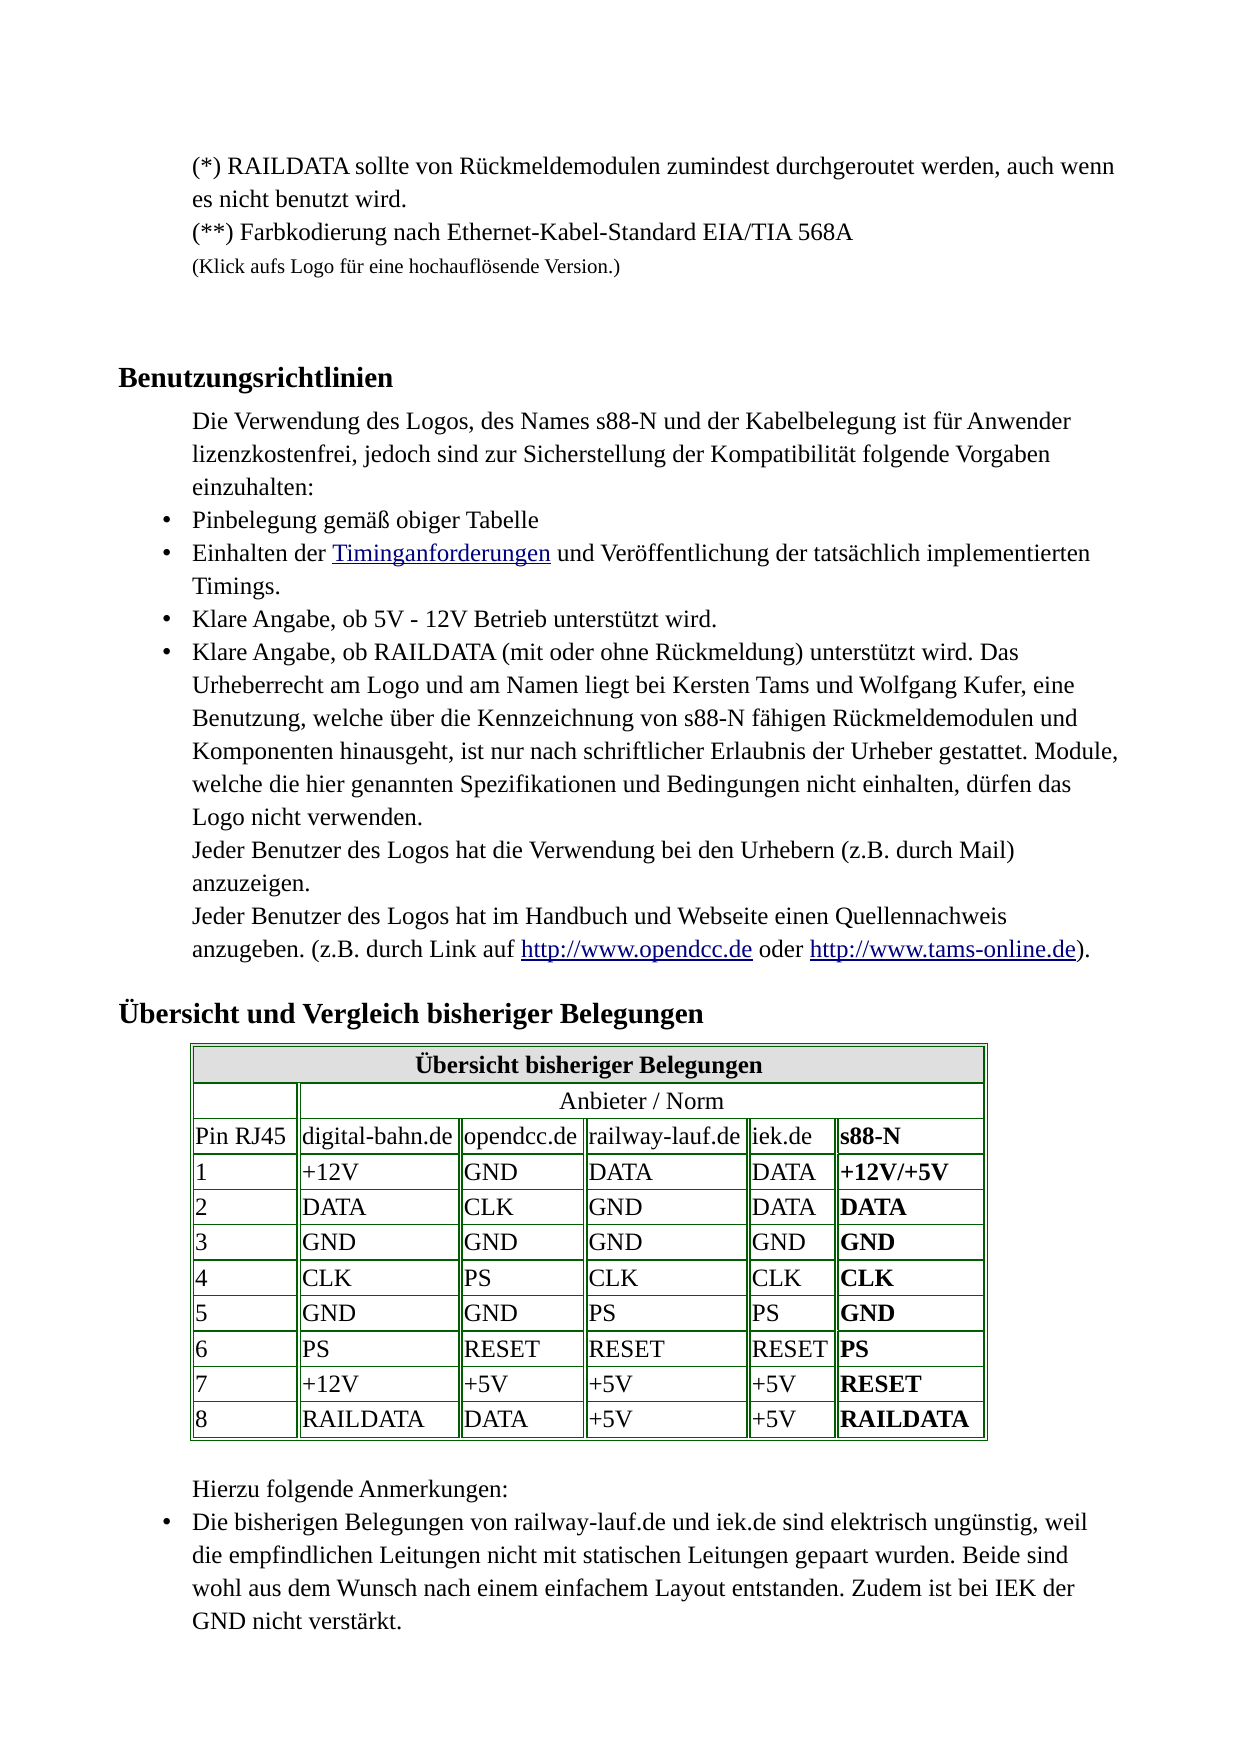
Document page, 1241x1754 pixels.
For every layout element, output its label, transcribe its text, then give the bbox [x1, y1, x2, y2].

table_cell 8 [194, 1402, 296, 1436]
table_cell RESET [463, 1332, 583, 1366]
table_cell [194, 1084, 296, 1118]
table_cell GND [588, 1190, 746, 1224]
subtitle Übersicht und Vergleich bisheriger Belegungen [118, 997, 1122, 1030]
table_cell GND [463, 1225, 583, 1259]
table_cell DATA [588, 1155, 746, 1188]
table_cell DATA [839, 1190, 983, 1224]
table_cell digital-bahn.de [301, 1119, 458, 1153]
table_cell RAILDATA [301, 1402, 458, 1436]
table_cell GND [839, 1296, 983, 1330]
table_cell +12V/+5V [839, 1155, 983, 1188]
table_cell RESET [588, 1332, 746, 1366]
table_cell RAILDATA [839, 1402, 983, 1436]
list (*) RAILDATA sollte von Rückmeldemodulen zumindest durchgeroutet werden, auch wenn es nicht benutzt wird. (**) Farbkodierung nach Ethernet-Kabel-Standard EIA/TIA 568A (Klick aufs Logo für eine hochauflösende Version.) [162, 118, 1122, 279]
table_cell GND [301, 1225, 458, 1259]
table_cell PS [839, 1332, 983, 1366]
table_cell +5V [463, 1367, 583, 1401]
table_cell RESET [751, 1332, 834, 1366]
table_cell GND [463, 1155, 583, 1188]
table_cell 1 [194, 1155, 296, 1188]
table_cell PS [751, 1296, 834, 1330]
table_cell opendcc.de [463, 1119, 583, 1153]
list Pinbelegung gemäß obiger Tabelle [162, 505, 1122, 534]
subtitle Benutzungsrichtlinien [118, 360, 1122, 393]
table_cell PS [463, 1261, 583, 1295]
table_cell PS [588, 1296, 746, 1330]
table_cell 5 [194, 1296, 296, 1330]
table_cell +12V [301, 1367, 458, 1401]
table_cell DATA [751, 1155, 834, 1188]
table_cell CLK [463, 1190, 583, 1224]
table_cell +5V [588, 1367, 746, 1401]
list Die Verwendung des Logos, des Names s88-N und der Kabelbelegung ist für Anwender lizenzkostenfrei, jedoch sind zur Sicherstellung der Kompatibilität folgende Vorgaben einzuhalten: [162, 406, 1122, 501]
table_cell 7 [194, 1367, 296, 1401]
table_cell +5V [588, 1402, 746, 1436]
table_cell CLK [588, 1261, 746, 1295]
table_cell DATA [751, 1190, 834, 1224]
table_cell railway-lauf.de [588, 1119, 746, 1153]
table_cell s88-N [839, 1119, 983, 1153]
list Klare Angabe, ob RAILDATA (mit oder ohne Rückmeldung) unterstützt wird. Das Urheberrecht am Logo und am Namen liegt bei Kersten Tams und Wolfgang Kufer, eine Benutzung, welche über die Kennzeichnung von s88-N fähigen Rückmeldemodulen und Komponenten hinausgeht, ist nur nach schriftlicher Erlaubnis der Urheber gestattet. Module, welche die hier genannten Spezifikationen und Bedingungen nicht einhalten, dürfen das Logo nicht verwenden. Jeder Benutzer des Logos hat die Verwendung bei den Urhebern (z.B. durch Mail) anzuzeigen. Jeder Benutzer des Logos hat im Handbuch und Webseite einen Quellennachweis anzugeben. (z.B. durch Link auf http://www.opendcc.de oder http://www.tams-online.de). [162, 637, 1122, 963]
table_header Übersicht bisheriger Belegungen [194, 1047, 983, 1082]
table_cell 3 [194, 1225, 296, 1259]
table_cell GND [301, 1296, 458, 1330]
table_cell GND [463, 1296, 583, 1330]
table_cell +12V [301, 1155, 458, 1188]
table_cell +5V [751, 1402, 834, 1436]
list Die bisherigen Belegungen von railway-lauf.de und iek.de sind elektrisch ungünstig, weil die empfindlichen Leitungen nicht mit statischen Leitungen gepaart wurden. Beide sind wohl aus dem Wunsch nach einem einfachem Layout entstanden. Zudem ist bei IEK der GND nicht verstärkt. [162, 1507, 1122, 1635]
table_cell Anbieter / Norm [301, 1084, 983, 1118]
table_cell PS [301, 1332, 458, 1366]
table_cell DATA [301, 1190, 458, 1224]
list Hierzu folgende Anmerkungen: [162, 1441, 1122, 1503]
table_cell CLK [751, 1261, 834, 1295]
list Klare Angabe, ob 5V - 12V Betrieb unterstützt wird. [162, 604, 1122, 633]
table_cell GND [751, 1225, 834, 1259]
table_cell GND [588, 1225, 746, 1259]
table_cell 6 [194, 1332, 296, 1366]
table_cell 2 [194, 1190, 296, 1224]
table_cell 4 [194, 1261, 296, 1295]
table_cell iek.de [751, 1119, 834, 1153]
list Einhalten der Timinganforderungen und Veröffentlichung der tatsächlich implementierten Timings. [162, 538, 1122, 600]
table_cell Pin RJ45 [194, 1119, 296, 1153]
table_cell CLK [301, 1261, 458, 1295]
table_cell DATA [463, 1402, 583, 1436]
table_cell GND [839, 1225, 983, 1259]
table_cell +5V [751, 1367, 834, 1401]
table_cell RESET [839, 1367, 983, 1401]
table_cell CLK [839, 1261, 983, 1295]
